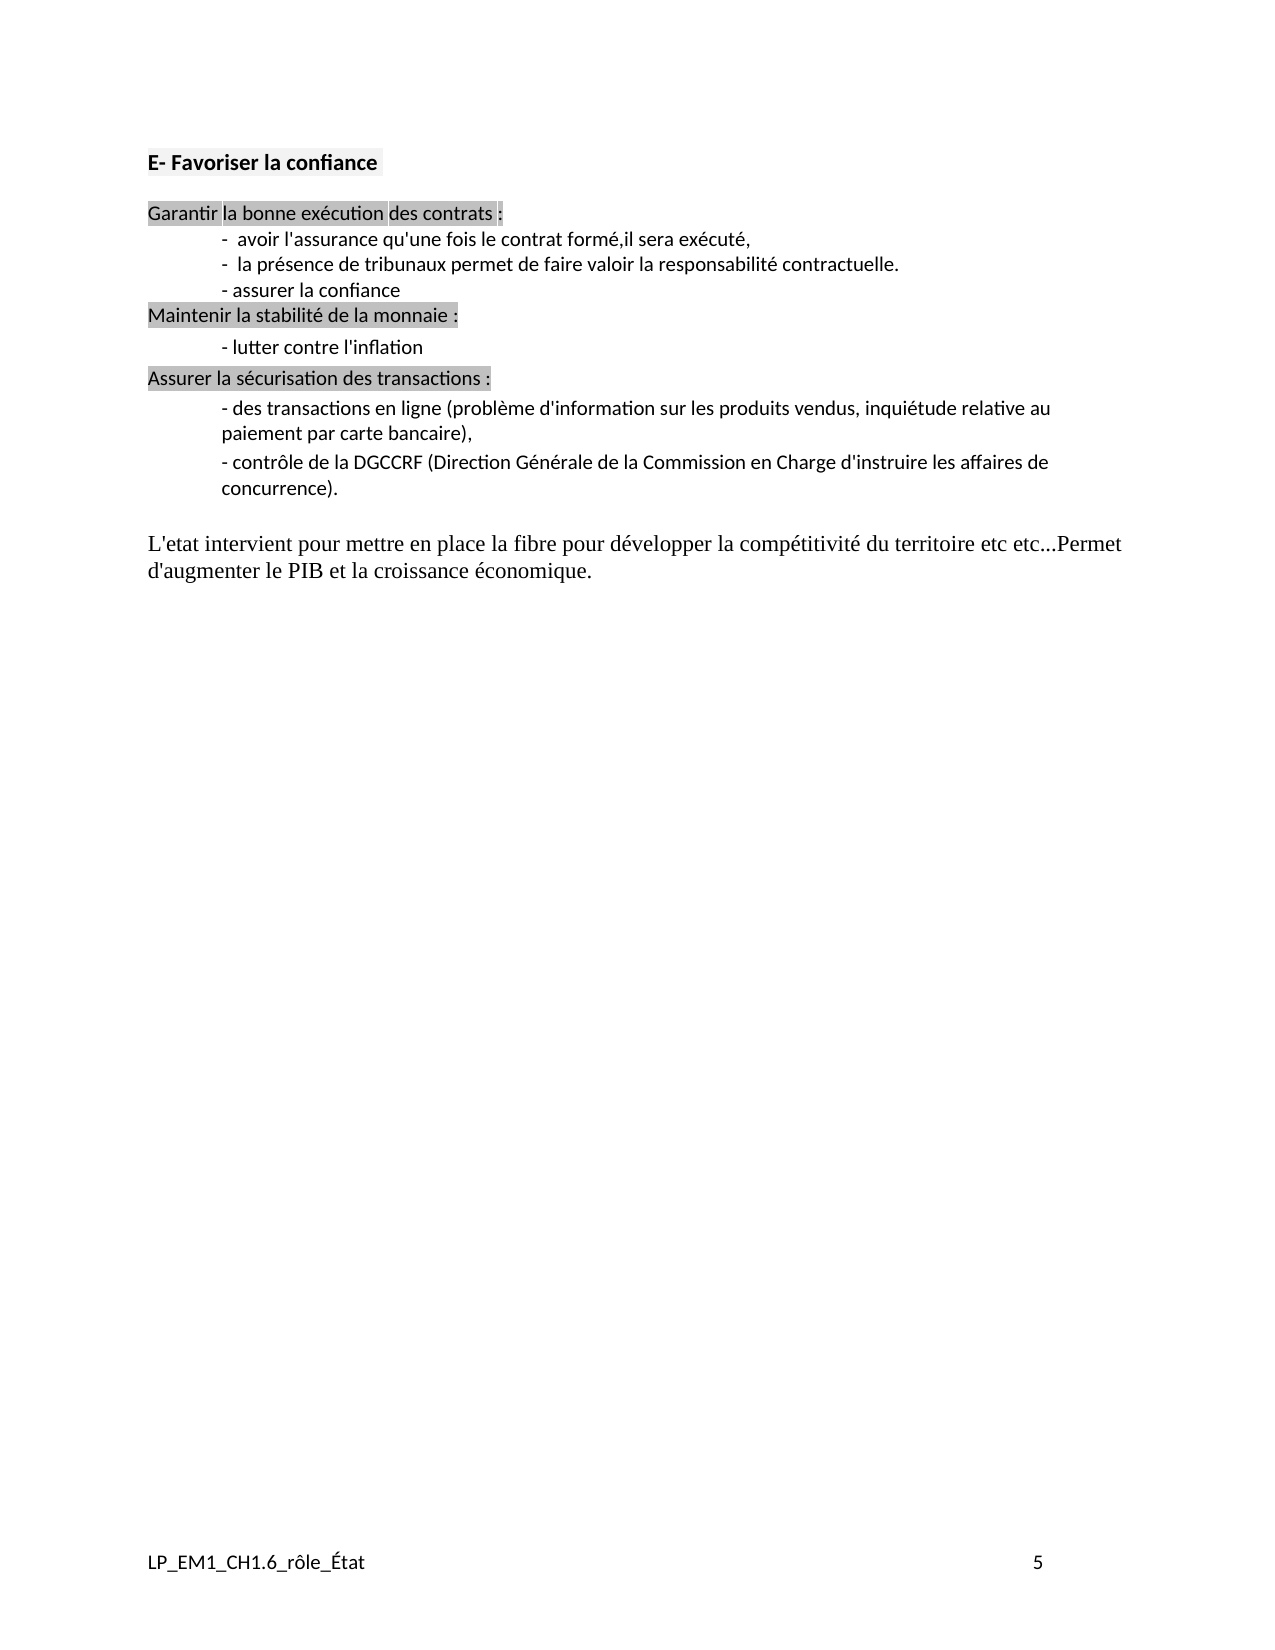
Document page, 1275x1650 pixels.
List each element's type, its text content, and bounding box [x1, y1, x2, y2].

text - la présence de tribunaux permet de faire valoir la responsabilité contractuelle. [221, 251, 1127, 277]
text Assurer la sécurisation des transactions : [148, 366, 1127, 391]
text - des transactions en ligne (problème d'information sur les produits vendus, inquiétude relative au paiement par carte bancaire), [221, 395, 1127, 446]
text L'etat intervient pour mettre en place la fibre pour développer la compétitivité du territoire etc etc...Permet d'augmenter le PIB et la croissance économique. [148, 530, 1127, 583]
text - assurer la confiance [221, 277, 1127, 302]
text - avoir l'assurance qu'une fois le contrat formé,il sera exécuté, [148, 226, 1127, 251]
text Garantir la bonne exécution des contrats : [148, 201, 1127, 226]
text E- Favoriser la confiance [148, 148, 1127, 176]
text - lutter contre l'inflation [221, 334, 1127, 359]
text Maintenir la stabilité de la monnaie : [148, 302, 1127, 328]
text - contrôle de la DGCCRF (Direction Générale de la Commission en Charge d'instruire les affaires de concurrence). [221, 449, 1127, 500]
